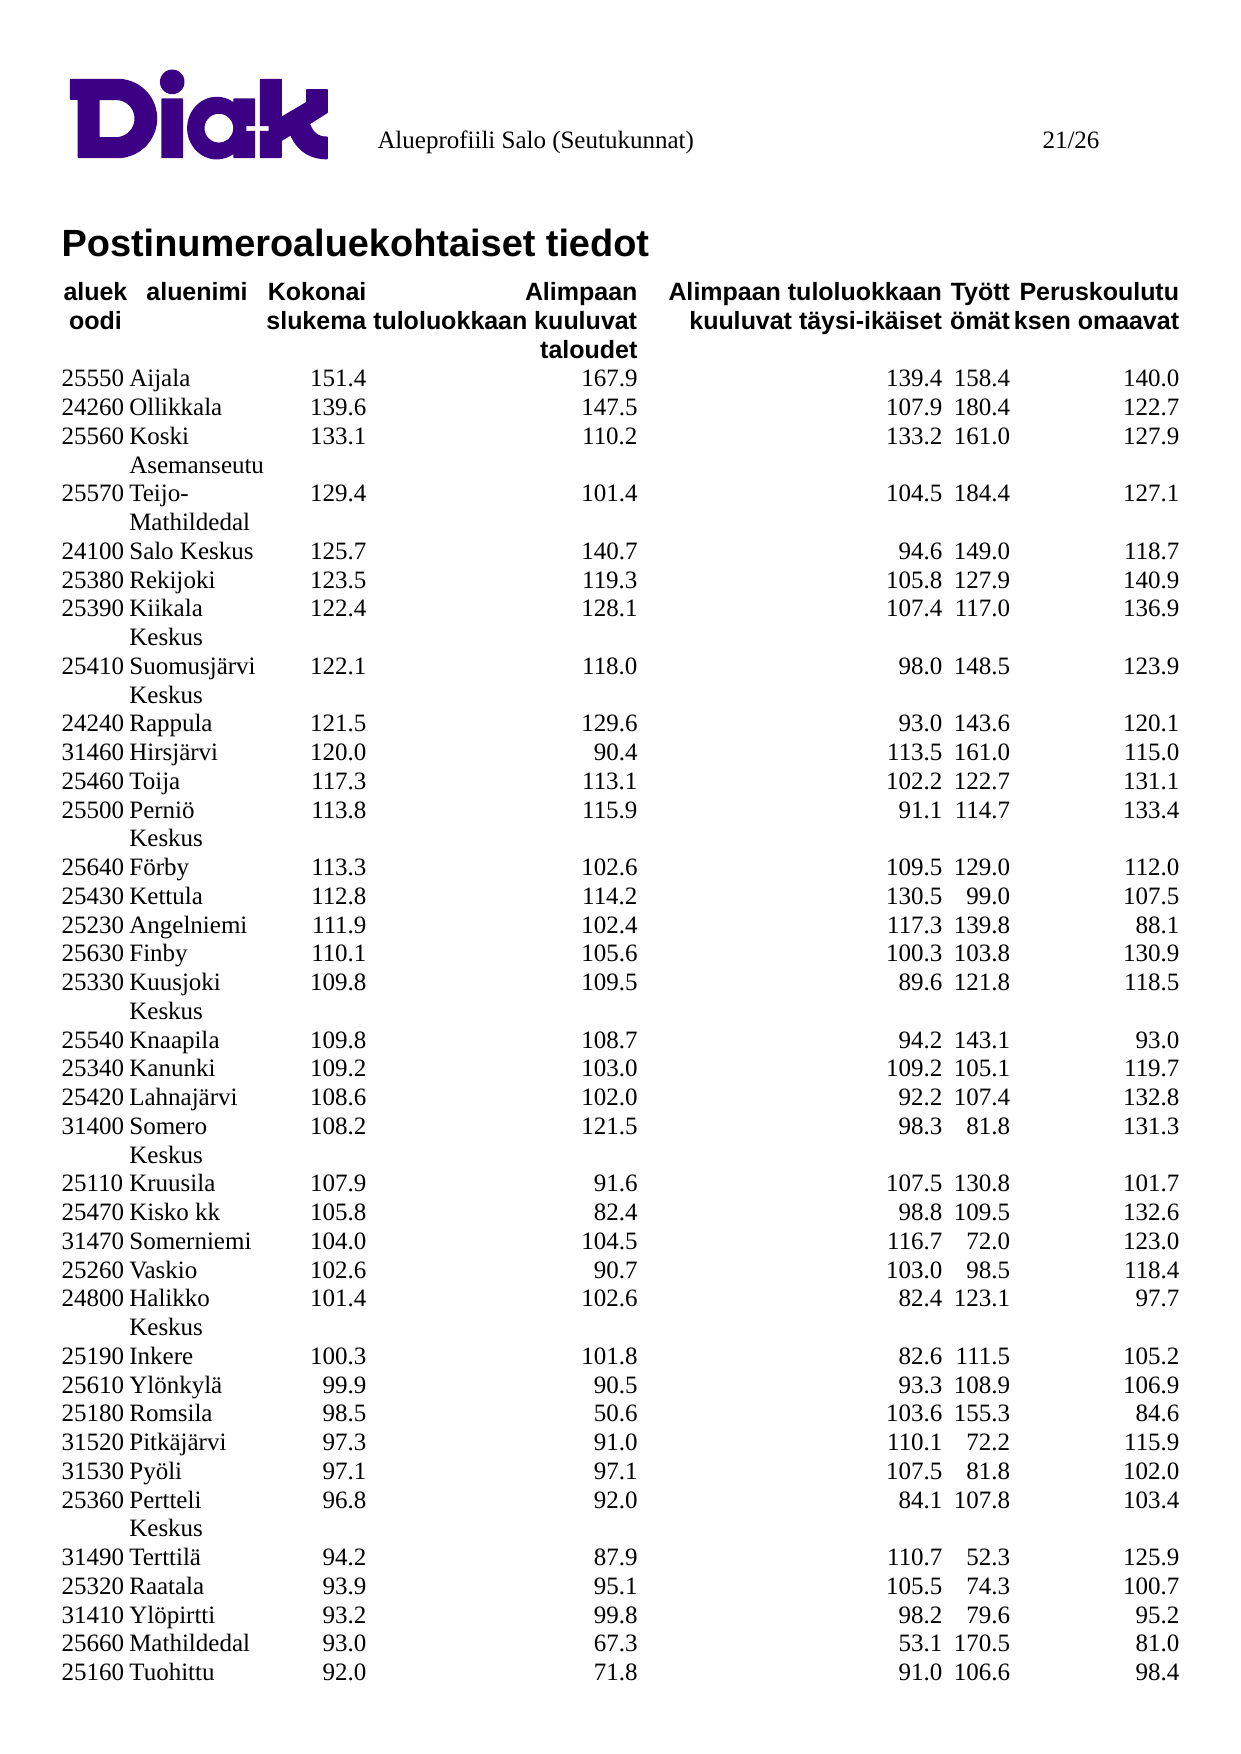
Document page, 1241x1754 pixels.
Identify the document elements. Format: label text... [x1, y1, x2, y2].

table_cell 105.2 [1010, 1341, 1179, 1370]
table_cell 79.6 [942, 1600, 1010, 1628]
table_cell 109.2 [637, 1054, 942, 1082]
table_cell 101.8 [366, 1341, 637, 1370]
table_cell 31400 [61, 1111, 129, 1168]
table_cell 125.9 [1010, 1542, 1179, 1571]
table_cell Halikko Keskus [129, 1284, 264, 1341]
table_cell Rappula [129, 709, 264, 737]
table_cell 31530 [61, 1456, 129, 1485]
table_cell 116.7 [637, 1226, 942, 1255]
table_cell Pitkäjärvi [129, 1427, 264, 1456]
table_cell 107.5 [637, 1456, 942, 1485]
table_cell 139.6 [265, 392, 366, 421]
table_cell 118.4 [1010, 1255, 1179, 1283]
table_cell 24100 [61, 536, 129, 565]
table_cell Ylönkylä [129, 1370, 264, 1398]
table_cell 120.0 [265, 737, 366, 766]
table_cell 99.9 [265, 1370, 366, 1398]
table_cell 107.8 [942, 1485, 1010, 1542]
table_header Alimpaan tuloluokkaan kuuluvat taloudet [366, 277, 637, 363]
table_cell 24240 [61, 709, 129, 737]
table_cell 81.0 [1010, 1629, 1179, 1657]
table_cell 93.0 [265, 1629, 366, 1657]
table_cell 96.8 [265, 1485, 366, 1542]
table_cell 139.8 [942, 910, 1010, 938]
table_cell 110.1 [265, 939, 366, 967]
table_cell Rekijoki [129, 565, 264, 593]
table_cell Salo Keskus [129, 536, 264, 565]
table_cell 102.2 [637, 766, 942, 795]
table_cell 91.1 [637, 795, 942, 852]
table_cell 109.5 [637, 852, 942, 881]
table_cell 109.8 [265, 967, 366, 1025]
table_cell 25260 [61, 1255, 129, 1283]
table_cell 97.3 [265, 1427, 366, 1456]
table_cell 118.0 [366, 651, 637, 708]
table_cell 161.0 [942, 737, 1010, 766]
table_cell 123.0 [1010, 1226, 1179, 1255]
table_cell 123.1 [942, 1284, 1010, 1341]
table_cell 87.9 [366, 1542, 637, 1571]
table_cell 82.6 [637, 1341, 942, 1370]
table_cell 127.9 [942, 565, 1010, 593]
table_cell 117.0 [942, 594, 1010, 651]
table_cell Vaskio [129, 1255, 264, 1283]
table_cell 111.5 [942, 1341, 1010, 1370]
table_cell 101.4 [265, 1284, 366, 1341]
table_cell Ollikkala [129, 392, 264, 421]
table_cell 31520 [61, 1427, 129, 1456]
table_cell 98.3 [637, 1111, 942, 1168]
table_cell 107.5 [637, 1169, 942, 1197]
table_cell 107.4 [637, 594, 942, 651]
table_cell 130.5 [637, 881, 942, 910]
table_cell 52.3 [942, 1542, 1010, 1571]
table_cell 25500 [61, 795, 129, 852]
table_cell 100.7 [1010, 1571, 1179, 1600]
table_cell 104.0 [265, 1226, 366, 1255]
table_header Työttömät [942, 277, 1010, 363]
table_cell 81.8 [942, 1456, 1010, 1485]
table_cell Pyöli [129, 1456, 264, 1485]
table_cell 118.7 [1010, 536, 1179, 565]
table_cell 25190 [61, 1341, 129, 1370]
table_cell 84.6 [1010, 1399, 1179, 1427]
table_cell Angelniemi [129, 910, 264, 938]
table_cell 121.8 [942, 967, 1010, 1025]
table_cell 25430 [61, 881, 129, 910]
table_cell Romsila [129, 1399, 264, 1427]
table_cell 127.1 [1010, 479, 1179, 536]
table_cell 105.6 [366, 939, 637, 967]
table_cell 25550 [61, 364, 129, 392]
table_cell 104.5 [637, 479, 942, 536]
table_cell 110.1 [637, 1427, 942, 1456]
table_cell 97.1 [366, 1456, 637, 1485]
table_cell 31410 [61, 1600, 129, 1628]
table_header Kokonaislukema [265, 277, 366, 363]
table_cell 25470 [61, 1197, 129, 1226]
table_cell Teijo-Mathildedal [129, 479, 264, 536]
table_cell 102.6 [265, 1255, 366, 1283]
table_cell 121.5 [366, 1111, 637, 1168]
table_cell 89.6 [637, 967, 942, 1025]
table_cell 129.0 [942, 852, 1010, 881]
table_cell 118.5 [1010, 967, 1179, 1025]
table_cell 133.4 [1010, 795, 1179, 852]
table_cell 25340 [61, 1054, 129, 1082]
table_cell 133.2 [637, 421, 942, 478]
table_cell 108.2 [265, 1111, 366, 1168]
table_cell 100.3 [637, 939, 942, 967]
table_cell 143.1 [942, 1025, 1010, 1053]
table_cell Suomusjärvi Keskus [129, 651, 264, 708]
table_cell 31460 [61, 737, 129, 766]
table_cell 98.5 [942, 1255, 1010, 1283]
table_cell Knaapila [129, 1025, 264, 1053]
table_cell 170.5 [942, 1629, 1010, 1657]
table_cell 132.6 [1010, 1197, 1179, 1226]
table_cell 93.2 [265, 1600, 366, 1628]
table_cell 25360 [61, 1485, 129, 1542]
table_cell 109.5 [366, 967, 637, 1025]
table_cell 133.1 [265, 421, 366, 478]
table_cell Kiikala Keskus [129, 594, 264, 651]
table_cell 107.4 [942, 1082, 1010, 1111]
table_cell Kisko kk [129, 1197, 264, 1226]
table_cell 24260 [61, 392, 129, 421]
table_cell 117.3 [637, 910, 942, 938]
table_cell 122.7 [942, 766, 1010, 795]
table_cell Tuohittu [129, 1657, 264, 1686]
table_cell 98.4 [1010, 1657, 1179, 1686]
table_cell 102.0 [366, 1082, 637, 1111]
table_cell 148.5 [942, 651, 1010, 708]
table_cell 25380 [61, 565, 129, 593]
table_cell Mathildedal [129, 1629, 264, 1657]
table_cell 122.7 [1010, 392, 1179, 421]
table_cell 107.5 [1010, 881, 1179, 910]
table_cell 25320 [61, 1571, 129, 1600]
table_cell 91.0 [366, 1427, 637, 1456]
table_cell 136.9 [1010, 594, 1179, 651]
table_cell 109.5 [942, 1197, 1010, 1226]
table_cell 140.0 [1010, 364, 1179, 392]
table_cell 25640 [61, 852, 129, 881]
table_cell 90.4 [366, 737, 637, 766]
table_cell 180.4 [942, 392, 1010, 421]
table_cell 25540 [61, 1025, 129, 1053]
table_cell 102.0 [1010, 1456, 1179, 1485]
table_cell 92.2 [637, 1082, 942, 1111]
table_cell 127.9 [1010, 421, 1179, 478]
table_cell 158.4 [942, 364, 1010, 392]
table_cell 99.8 [366, 1600, 637, 1628]
table_cell 143.6 [942, 709, 1010, 737]
table_cell 109.8 [265, 1025, 366, 1053]
table_cell 108.7 [366, 1025, 637, 1053]
table_cell Pertteli Keskus [129, 1485, 264, 1542]
table_cell 25460 [61, 766, 129, 795]
table_cell Somerniemi [129, 1226, 264, 1255]
subtitle Postinumeroaluekohtaiset tiedot [61, 221, 1179, 265]
table_cell Kruusila [129, 1169, 264, 1197]
table_cell 98.0 [637, 651, 942, 708]
table_cell 113.1 [366, 766, 637, 795]
table_cell 91.6 [366, 1169, 637, 1197]
table_cell 139.4 [637, 364, 942, 392]
table_cell 31470 [61, 1226, 129, 1255]
table_cell 113.8 [265, 795, 366, 852]
table_cell 93.3 [637, 1370, 942, 1398]
table_cell 140.9 [1010, 565, 1179, 593]
table_cell 113.5 [637, 737, 942, 766]
table_cell 129.4 [265, 479, 366, 536]
table_cell 25410 [61, 651, 129, 708]
table_header Peruskoulutuksen omaavat [1010, 277, 1179, 363]
table_cell 91.0 [637, 1657, 942, 1686]
table_cell 53.1 [637, 1629, 942, 1657]
table_cell 94.2 [637, 1025, 942, 1053]
table_cell 94.6 [637, 536, 942, 565]
table_cell 119.3 [366, 565, 637, 593]
table_cell 106.6 [942, 1657, 1010, 1686]
table_cell 71.8 [366, 1657, 637, 1686]
table_cell 125.7 [265, 536, 366, 565]
table_cell Aijala [129, 364, 264, 392]
table_cell 82.4 [366, 1197, 637, 1226]
table_cell 105.8 [265, 1197, 366, 1226]
table_cell 109.2 [265, 1054, 366, 1082]
table_cell 25630 [61, 939, 129, 967]
table_cell 149.0 [942, 536, 1010, 565]
table_cell 130.8 [942, 1169, 1010, 1197]
table_cell 111.9 [265, 910, 366, 938]
table_cell 103.6 [637, 1399, 942, 1427]
table_cell 92.0 [366, 1485, 637, 1542]
table_cell 93.0 [1010, 1025, 1179, 1053]
table_cell 72.0 [942, 1226, 1010, 1255]
table_cell Toija [129, 766, 264, 795]
table_cell Koski Asemanseutu [129, 421, 264, 478]
table_cell 67.3 [366, 1629, 637, 1657]
table_cell 105.1 [942, 1054, 1010, 1082]
table_cell 121.5 [265, 709, 366, 737]
table_cell 25180 [61, 1399, 129, 1427]
table_cell 25110 [61, 1169, 129, 1197]
table_header Alimpaan tuloluokkaan kuuluvat täysi-ikäiset [637, 277, 942, 363]
table_cell 93.0 [637, 709, 942, 737]
table_cell 123.9 [1010, 651, 1179, 708]
table_cell 108.9 [942, 1370, 1010, 1398]
table_cell Kettula [129, 881, 264, 910]
table_cell 123.5 [265, 565, 366, 593]
table_cell 25610 [61, 1370, 129, 1398]
table_cell 167.9 [366, 364, 637, 392]
table_cell Somero Keskus [129, 1111, 264, 1168]
table_cell 122.1 [265, 651, 366, 708]
table_cell 88.1 [1010, 910, 1179, 938]
table_cell 50.6 [366, 1399, 637, 1427]
table_cell 132.8 [1010, 1082, 1179, 1111]
table_cell Hirsjärvi [129, 737, 264, 766]
table_cell 24800 [61, 1284, 129, 1341]
table_cell 110.2 [366, 421, 637, 478]
table_cell 93.9 [265, 1571, 366, 1600]
table_cell Kanunki [129, 1054, 264, 1082]
table_cell Förby [129, 852, 264, 881]
table_cell 104.5 [366, 1226, 637, 1255]
table_cell 131.1 [1010, 766, 1179, 795]
table_cell Raatala [129, 1571, 264, 1600]
table_cell 25570 [61, 479, 129, 536]
table_cell 97.7 [1010, 1284, 1179, 1341]
table_cell 161.0 [942, 421, 1010, 478]
table_cell 114.7 [942, 795, 1010, 852]
table_cell 115.9 [366, 795, 637, 852]
table_cell Lahnajärvi [129, 1082, 264, 1111]
table_header aluenimi [129, 277, 264, 363]
table_cell 92.0 [265, 1657, 366, 1686]
table_cell 25230 [61, 910, 129, 938]
table_cell 107.9 [637, 392, 942, 421]
table_cell 100.3 [265, 1341, 366, 1370]
table_cell 105.5 [637, 1571, 942, 1600]
table_cell 90.7 [366, 1255, 637, 1283]
table_cell 110.7 [637, 1542, 942, 1571]
table_cell 103.0 [637, 1255, 942, 1283]
table_cell 155.3 [942, 1399, 1010, 1427]
table_cell 106.9 [1010, 1370, 1179, 1398]
table_cell 147.5 [366, 392, 637, 421]
table_cell 103.8 [942, 939, 1010, 967]
table_cell 82.4 [637, 1284, 942, 1341]
table_cell 95.1 [366, 1571, 637, 1600]
table_cell Terttilä [129, 1542, 264, 1571]
table_cell 129.6 [366, 709, 637, 737]
table_cell 25420 [61, 1082, 129, 1111]
table_cell 25160 [61, 1657, 129, 1686]
table_cell 128.1 [366, 594, 637, 651]
table_cell 103.0 [366, 1054, 637, 1082]
table_cell 97.1 [265, 1456, 366, 1485]
table_cell 102.6 [366, 852, 637, 881]
table_cell 102.4 [366, 910, 637, 938]
table_cell 115.9 [1010, 1427, 1179, 1456]
table_cell 98.5 [265, 1399, 366, 1427]
table_cell Finby [129, 939, 264, 967]
table_cell 25660 [61, 1629, 129, 1657]
table_cell Perniö Keskus [129, 795, 264, 852]
table_cell 140.7 [366, 536, 637, 565]
table_cell 131.3 [1010, 1111, 1179, 1168]
table_cell 115.0 [1010, 737, 1179, 766]
table_cell 99.0 [942, 881, 1010, 910]
table_cell 81.8 [942, 1111, 1010, 1168]
table_cell 101.4 [366, 479, 637, 536]
table_cell 102.6 [366, 1284, 637, 1341]
table_header aluekoodi [61, 277, 129, 363]
table_cell 98.8 [637, 1197, 942, 1226]
table_cell 119.7 [1010, 1054, 1179, 1082]
table_cell 112.0 [1010, 852, 1179, 881]
table_cell 114.2 [366, 881, 637, 910]
table_cell 130.9 [1010, 939, 1179, 967]
table_cell 184.4 [942, 479, 1010, 536]
table_cell 84.1 [637, 1485, 942, 1542]
table_cell 25390 [61, 594, 129, 651]
table_cell 122.4 [265, 594, 366, 651]
table_cell Ylöpirtti [129, 1600, 264, 1628]
table_cell 72.2 [942, 1427, 1010, 1456]
table_cell 31490 [61, 1542, 129, 1571]
table_cell 101.7 [1010, 1169, 1179, 1197]
table_cell 107.9 [265, 1169, 366, 1197]
table_cell 151.4 [265, 364, 366, 392]
table_cell 120.1 [1010, 709, 1179, 737]
table_cell 25560 [61, 421, 129, 478]
table_cell 74.3 [942, 1571, 1010, 1600]
table_cell Kuusjoki Keskus [129, 967, 264, 1025]
table_cell Inkere [129, 1341, 264, 1370]
table_cell 117.3 [265, 766, 366, 795]
table_cell 113.3 [265, 852, 366, 881]
table_cell 105.8 [637, 565, 942, 593]
table_cell 90.5 [366, 1370, 637, 1398]
table_cell 25330 [61, 967, 129, 1025]
table_cell 95.2 [1010, 1600, 1179, 1628]
table_cell 94.2 [265, 1542, 366, 1571]
table_cell 112.8 [265, 881, 366, 910]
table_cell 103.4 [1010, 1485, 1179, 1542]
table_cell 108.6 [265, 1082, 366, 1111]
table_cell 98.2 [637, 1600, 942, 1628]
